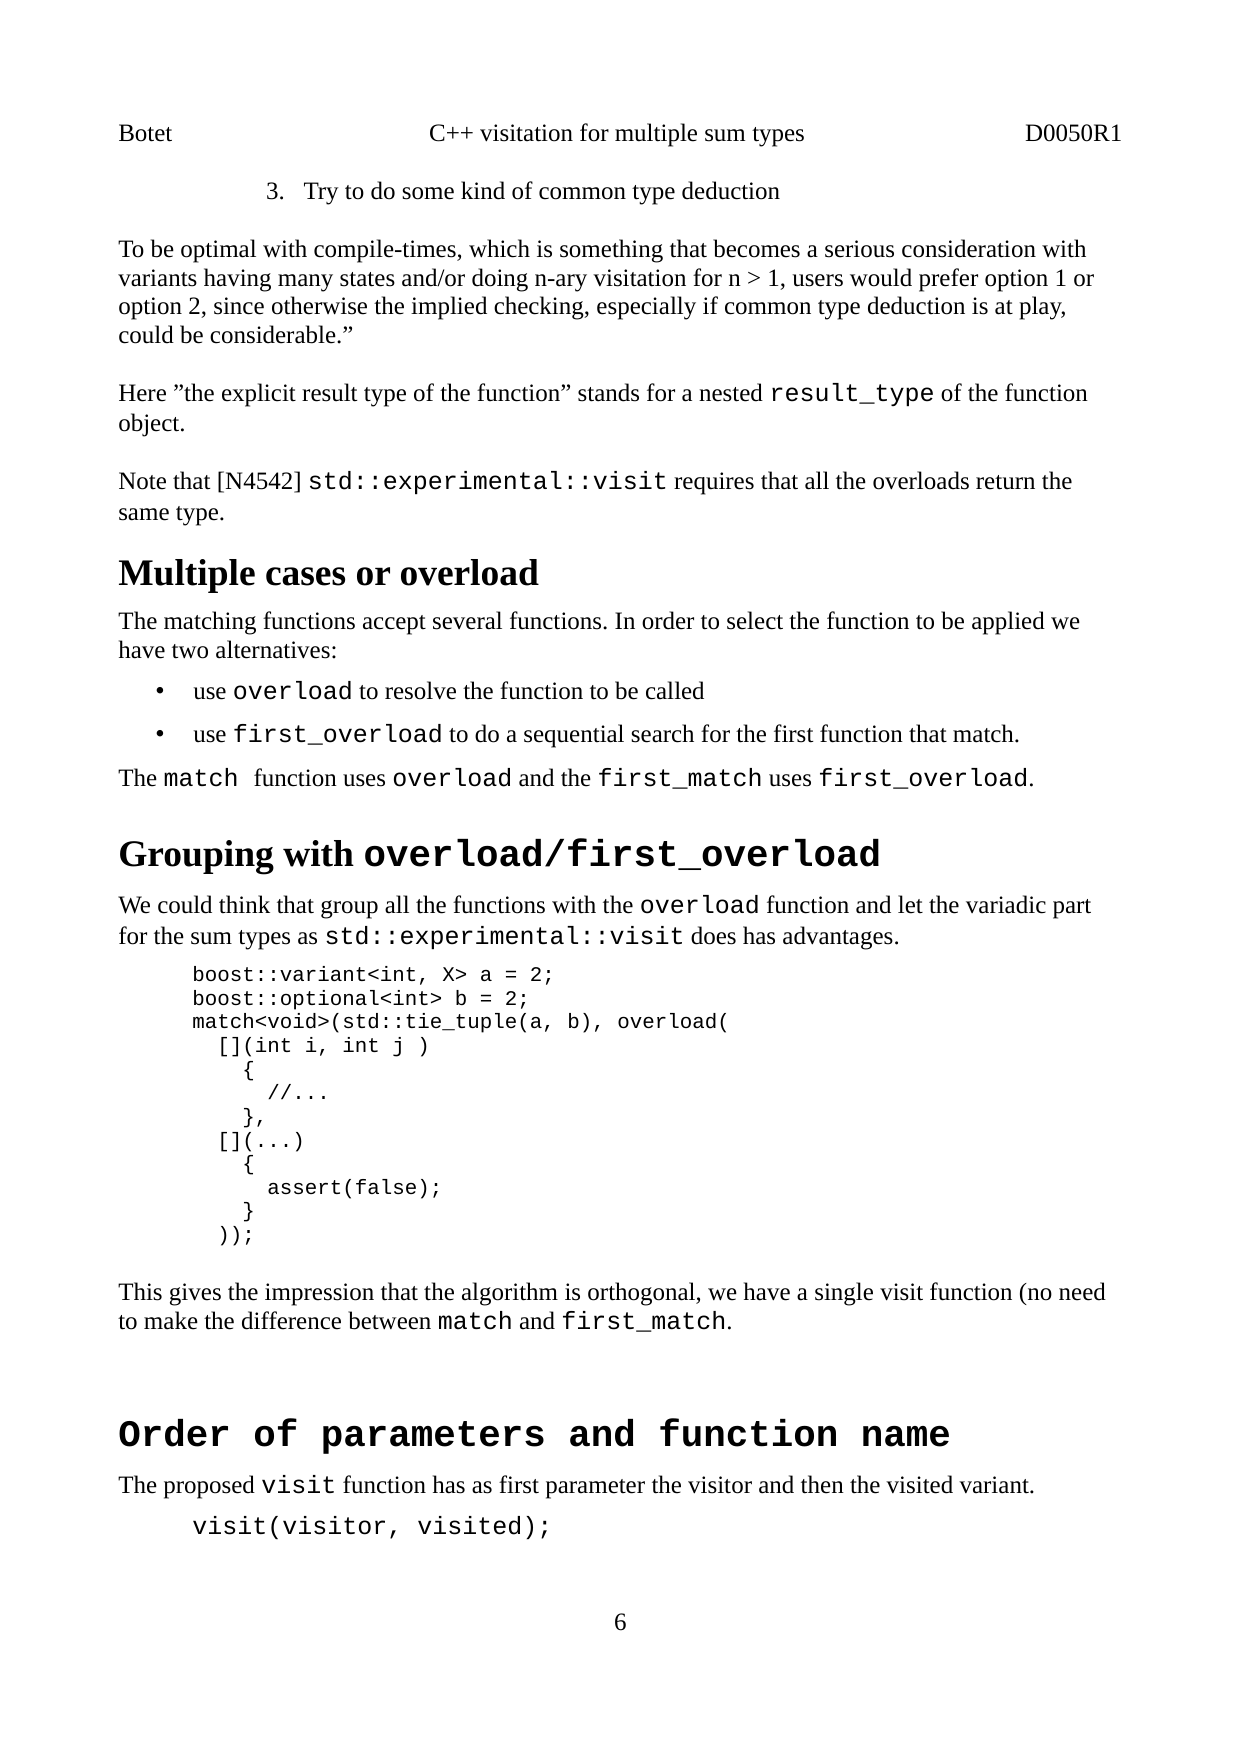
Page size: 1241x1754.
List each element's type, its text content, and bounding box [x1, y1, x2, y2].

text We could think that group all the functions with the overload function and let the variadic part for the sum types as std::experimental::visit does has advantages. [118, 890, 1122, 952]
text { [192, 1153, 1122, 1177]
subtitle Order of parameters and function name [118, 1416, 1122, 1458]
text To be optimal with compile-times, which is something that becomes a serious consideration with variants having many states and/or doing n-ary visitation for n > 1, users would prefer option 1 or option 2, since otherwise the implied checking, especially if common type deduction is at play, could be considerable.” [118, 234, 1122, 349]
list use first_overload to do a sequential search for the first function that match. [156, 719, 1122, 750]
text //... [192, 1082, 1122, 1106]
text The match function uses overload and the first_match uses first_overload. [118, 763, 1122, 794]
text boost::optional<int> b = 2; [192, 988, 1122, 1011]
text assert(false); [192, 1177, 1122, 1201]
text }, [192, 1106, 1122, 1129]
text boost::variant<int, X> a = 2; [192, 964, 1122, 988]
text Note that [N4542] std::experimental::visit requires that all the overloads return the same type. [118, 466, 1122, 526]
text visit(visitor, visited); [192, 1514, 1122, 1542]
text )); [192, 1224, 1122, 1248]
text Here ”the explicit result type of the function” stands for a nested result_type of the function object. [118, 378, 1122, 437]
list Try to do some kind of common type deduction [266, 176, 1122, 205]
text [](...) [192, 1129, 1122, 1153]
text match<void>(std::tie_tuple(a, b), overload( [192, 1011, 1122, 1035]
subtitle Grouping with overload/first_overload [118, 831, 1122, 877]
list use overload to resolve the function to be called [156, 676, 1122, 707]
text } [192, 1201, 1122, 1224]
text The proposed visit function has as first parameter the visitor and then the visited variant. [118, 1471, 1122, 1501]
subtitle Multiple cases or overload [118, 551, 1122, 594]
text This gives the impression that the algorithm is orthogonal, we have a single visit function (no need to make the difference between match and first_match. [118, 1277, 1122, 1337]
text The matching functions accept several functions. In order to select the function to be applied we have two alternatives: [118, 606, 1122, 664]
text [](int i, int j ) [192, 1035, 1122, 1059]
text { [192, 1059, 1122, 1082]
